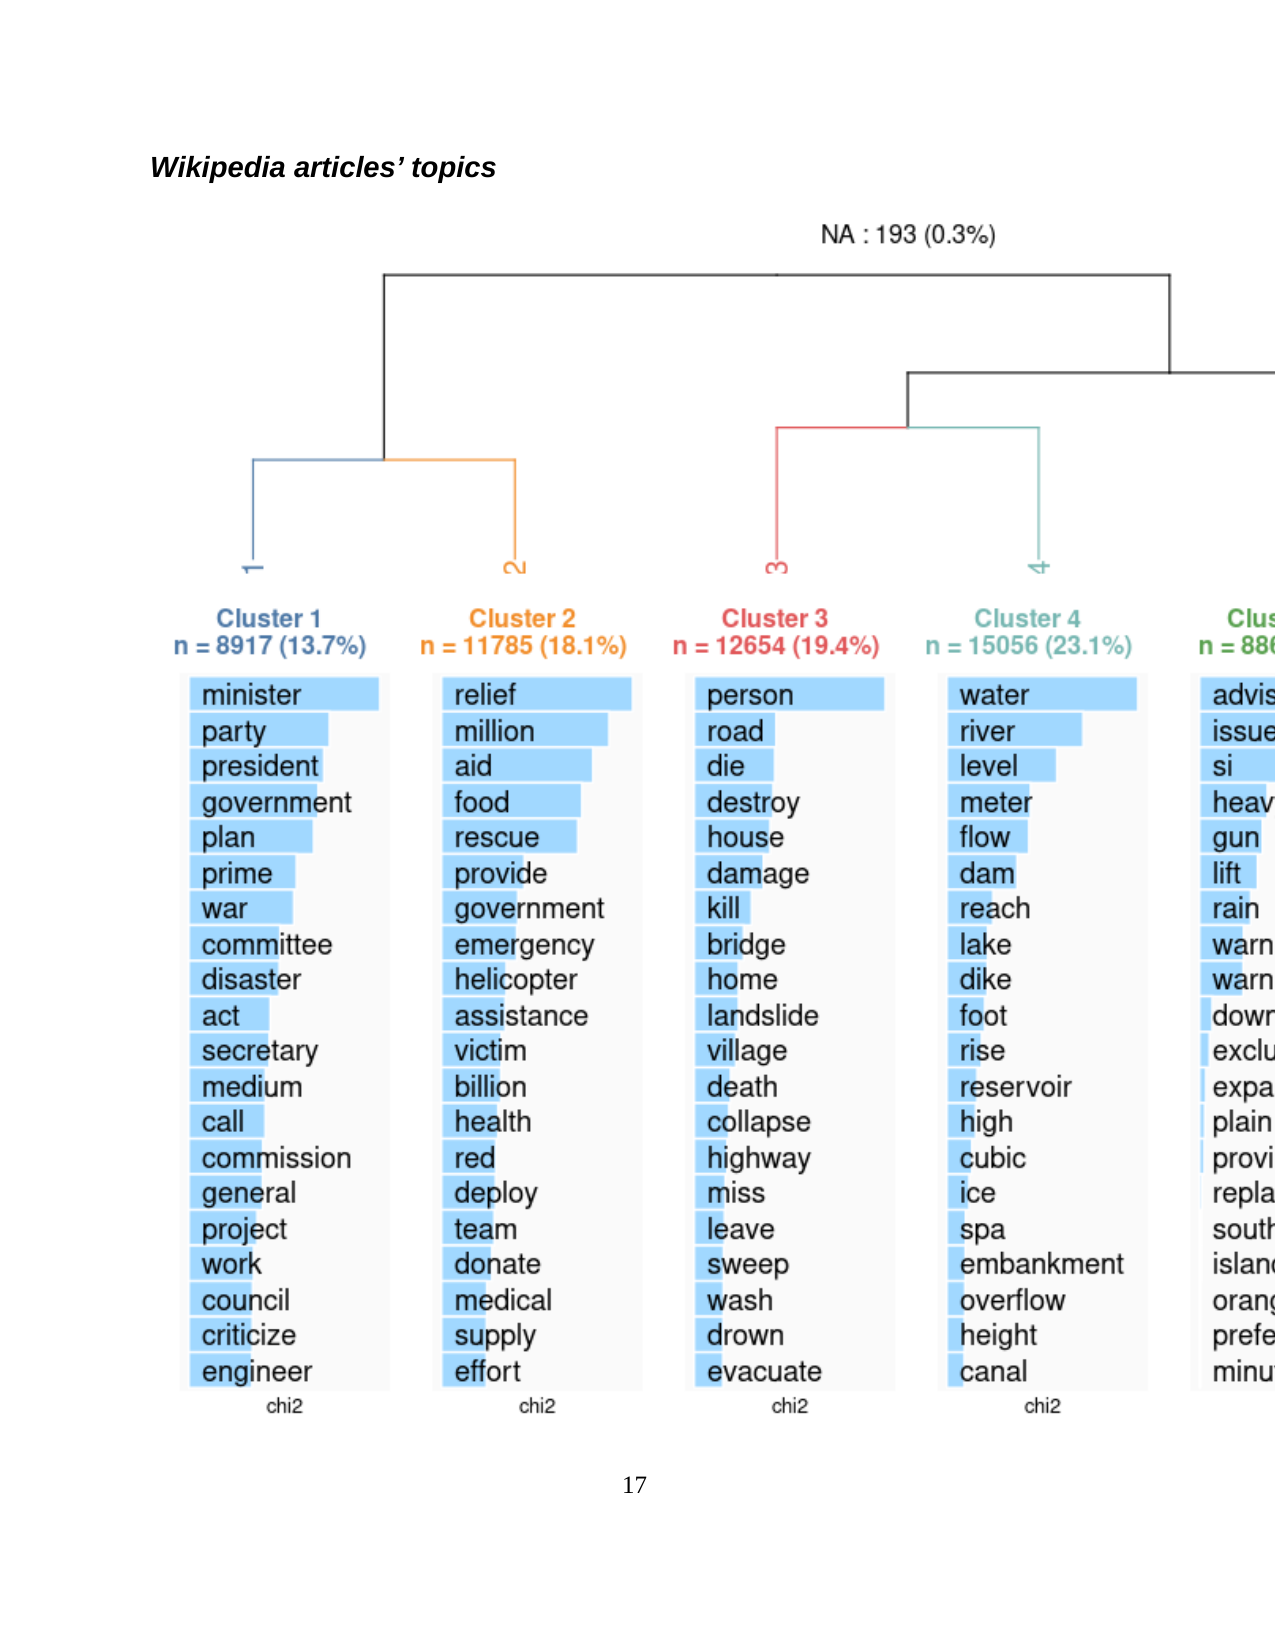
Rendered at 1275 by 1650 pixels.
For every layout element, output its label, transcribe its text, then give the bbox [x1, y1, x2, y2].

subtitle Wikipedia articles’ topics [150, 150, 1125, 183]
picture [150, 205, 1275, 1418]
